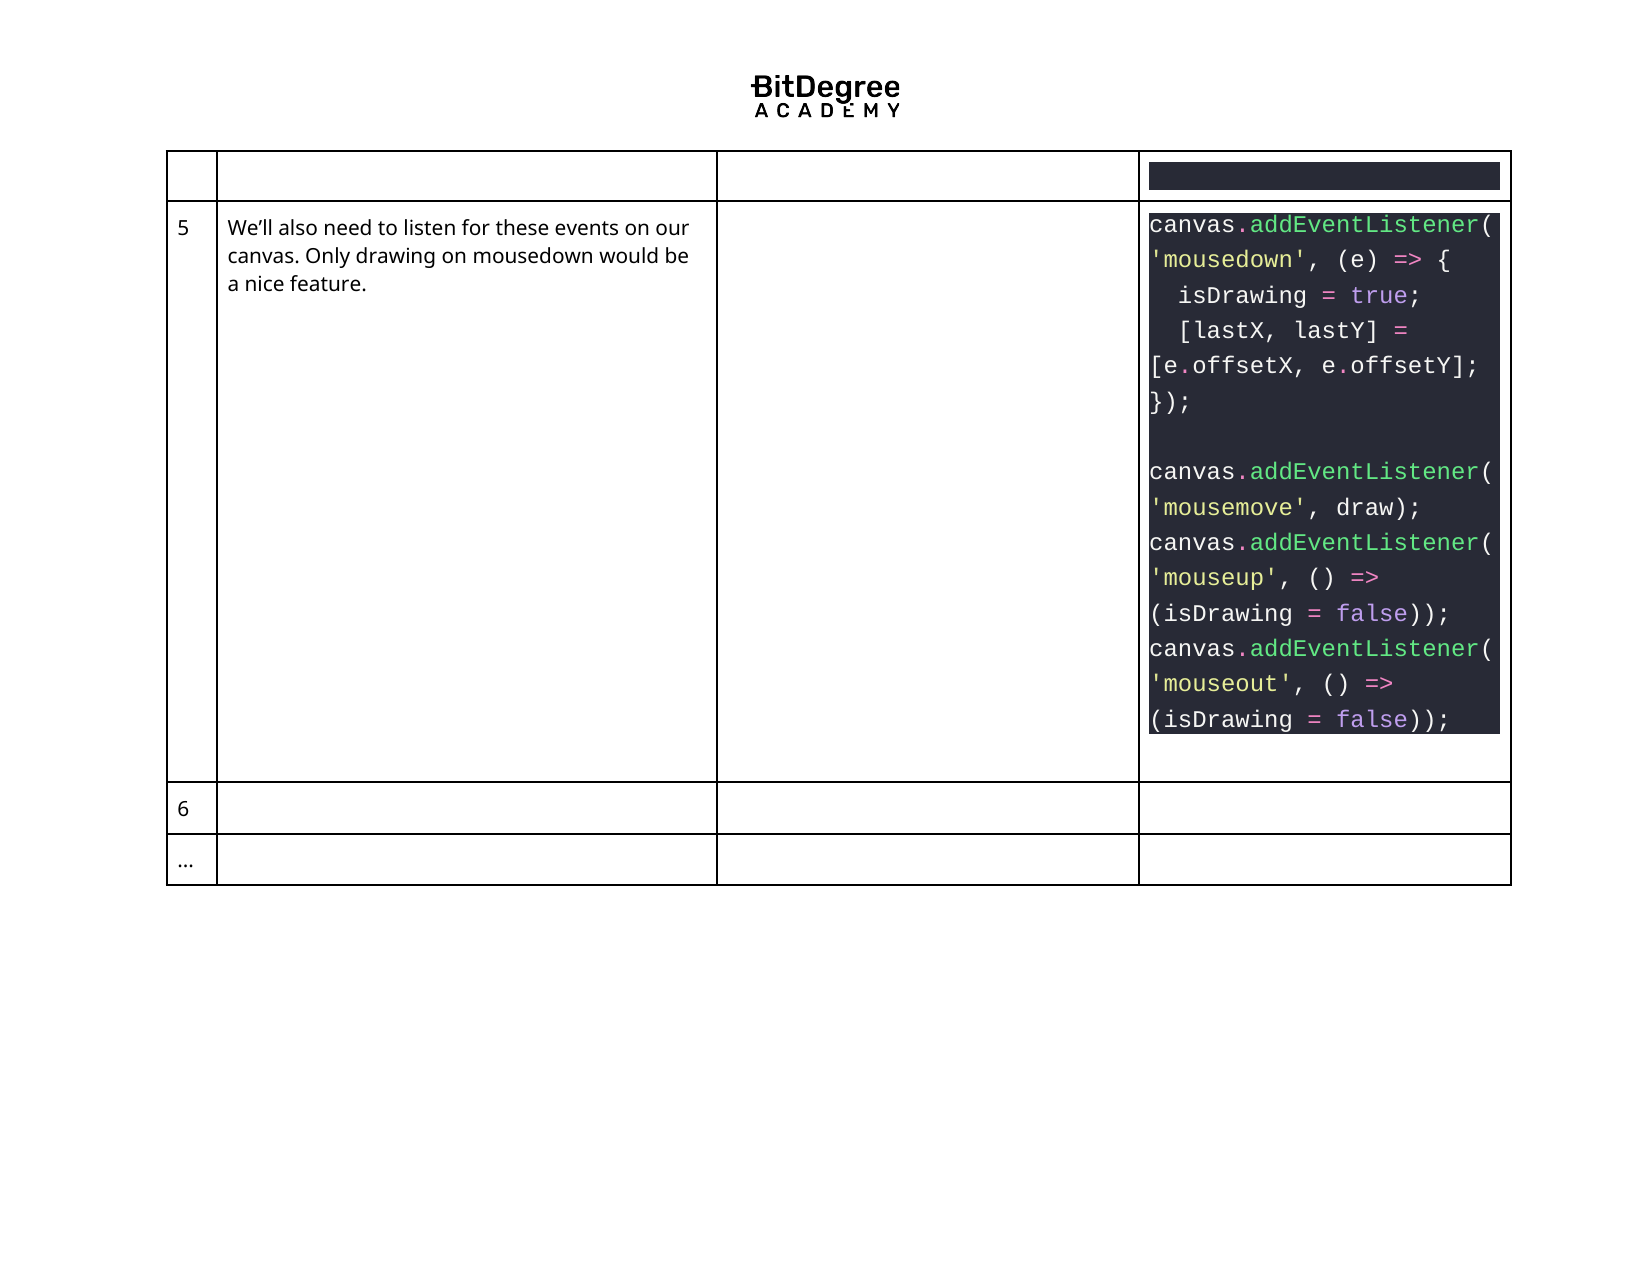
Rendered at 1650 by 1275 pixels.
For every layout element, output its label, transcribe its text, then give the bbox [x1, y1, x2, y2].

table_cell [1140, 783, 1510, 832]
table_cell ... [168, 835, 216, 884]
table_cell [1140, 152, 1510, 200]
table_cell [718, 783, 1138, 832]
table_cell canvas.addEventListener('mousedown', (e) => { isDrawing = true; [lastX, lastY] = [e.offsetX, e.offsetY]; }); canvas.addEventListener('mousemove', draw); canvas.addEventListener('mouseup', () => (isDrawing = false)); canvas.addEventListener('mouseout', () => (isDrawing = false)); [1140, 202, 1510, 781]
table_cell [718, 152, 1138, 200]
table_cell 6 [168, 783, 216, 832]
table_cell [718, 835, 1138, 884]
table_cell We’ll also need to listen for these events on our canvas. Only drawing on mousedown would be a nice feature. [218, 202, 716, 781]
table_cell [1140, 835, 1510, 884]
table_cell 5 [168, 202, 216, 781]
table_cell [218, 152, 716, 200]
table_cell [218, 783, 716, 832]
table_cell [168, 152, 216, 200]
picture [750, 75, 900, 118]
table_cell [218, 835, 716, 884]
table_cell [718, 202, 1138, 781]
